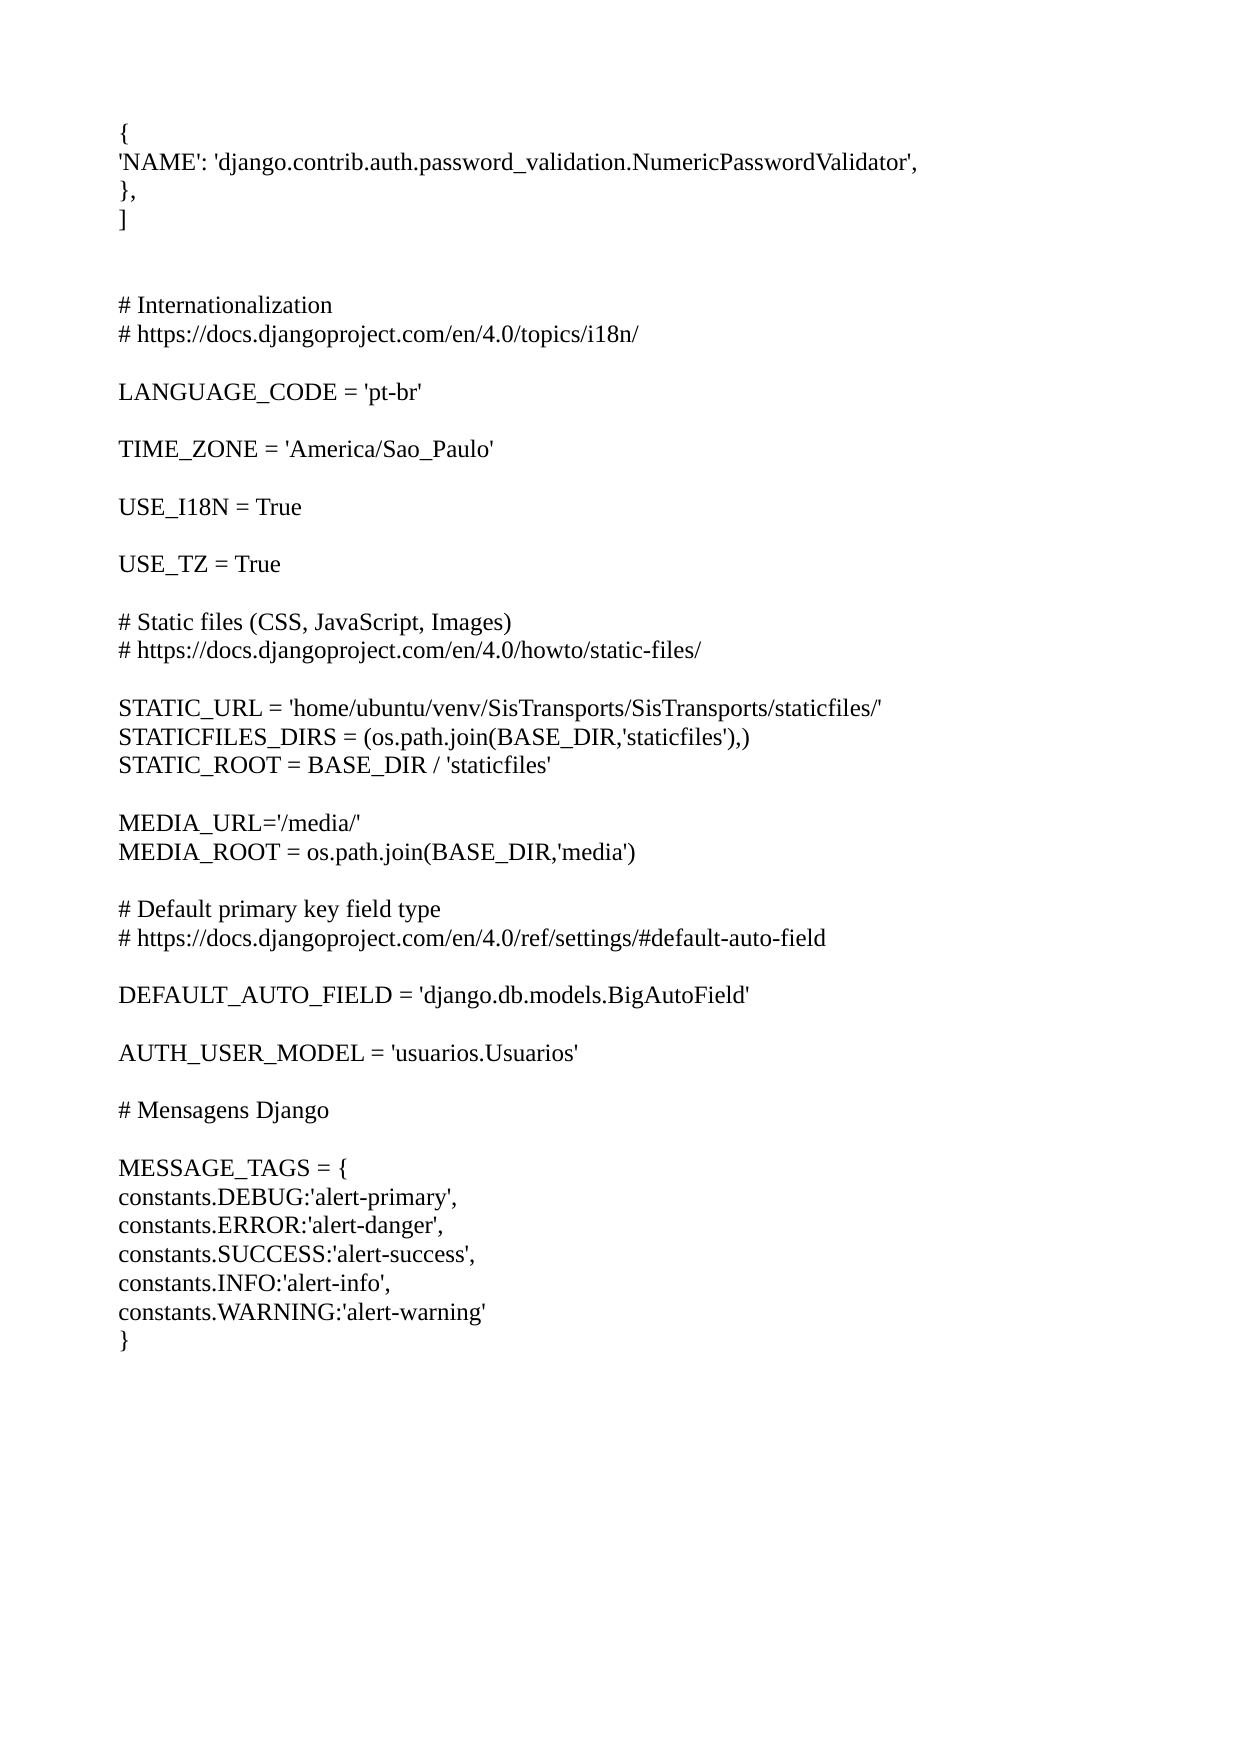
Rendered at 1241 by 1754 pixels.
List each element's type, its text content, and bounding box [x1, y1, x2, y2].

text constants.INFO:'alert-info', [118, 1268, 1122, 1297]
text }, [118, 176, 1122, 204]
text MESSAGE_TAGS = { [118, 1153, 1122, 1182]
text # Mensagens Django [118, 1096, 1122, 1124]
text USE_TZ = True [118, 549, 1122, 578]
text USE_I18N = True [118, 492, 1122, 521]
text LANGUAGE_CODE = 'pt-br' [118, 377, 1122, 406]
text ] [118, 204, 1122, 233]
text # Default primary key field type [118, 894, 1122, 923]
text TIME_ZONE = 'America/Sao_Paulo' [118, 434, 1122, 463]
text STATICFILES_DIRS = (os.path.join(BASE_DIR,'staticfiles'),) [118, 722, 1122, 751]
text # https://docs.djangoproject.com/en/4.0/topics/i18n/ [118, 319, 1122, 348]
text STATIC_ROOT = BASE_DIR / 'staticfiles' [118, 751, 1122, 779]
text # Static files (CSS, JavaScript, Images) [118, 607, 1122, 636]
text AUTH_USER_MODEL = 'usuarios.Usuarios' [118, 1038, 1122, 1067]
text constants.WARNING:'alert-warning' [118, 1297, 1122, 1326]
text STATIC_URL = 'home/ubuntu/venv/SisTransports/SisTransports/staticfiles/' [118, 693, 1122, 722]
text MEDIA_URL='/media/' [118, 808, 1122, 837]
text constants.DEBUG:'alert-primary', [118, 1182, 1122, 1211]
text MEDIA_ROOT = os.path.join(BASE_DIR,'media') [118, 837, 1122, 866]
text # https://docs.djangoproject.com/en/4.0/howto/static-files/ [118, 636, 1122, 664]
text { [118, 118, 1122, 147]
text DEFAULT_AUTO_FIELD = 'django.db.models.BigAutoField' [118, 981, 1122, 1009]
text 'NAME': 'django.contrib.auth.password_validation.NumericPasswordValidator', [118, 147, 1122, 176]
text # Internationalization [118, 291, 1122, 319]
text constants.ERROR:'alert-danger', [118, 1211, 1122, 1239]
text # https://docs.djangoproject.com/en/4.0/ref/settings/#default-auto-field [118, 923, 1122, 952]
text } [118, 1326, 1122, 1354]
text constants.SUCCESS:'alert-success', [118, 1239, 1122, 1268]
